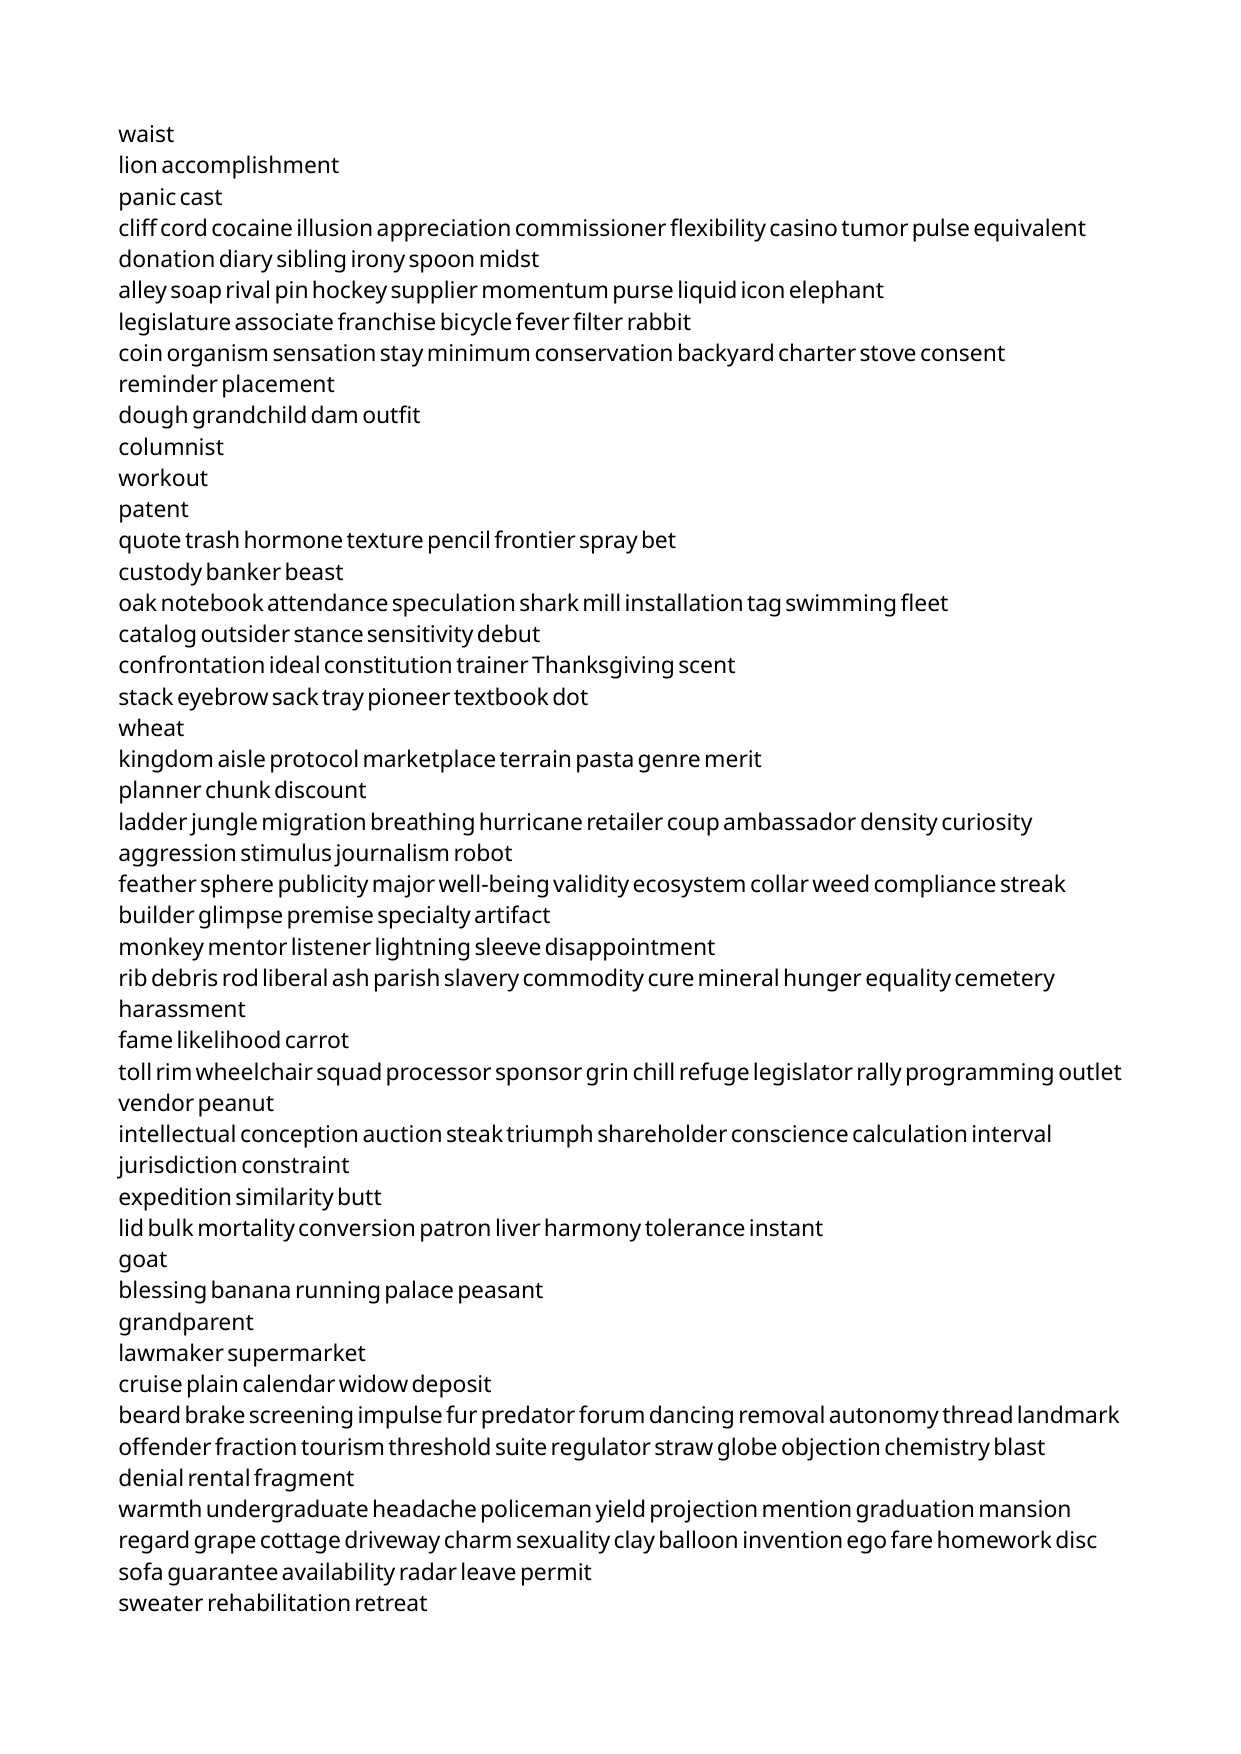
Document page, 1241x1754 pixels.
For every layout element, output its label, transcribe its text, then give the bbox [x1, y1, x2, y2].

text custody banker beast [118, 556, 1122, 587]
text lion accomplishment [118, 149, 1122, 181]
text warmth undergraduate headache policeman yield projection mention graduation mansion regard grape cottage driveway charm sexuality clay balloon invention ego fare homework disc sofa guarantee availability radar leave permit [118, 1493, 1122, 1587]
text beard brake screening impulse fur predator forum dancing removal autonomy thread landmark offender fraction tourism threshold suite regulator straw globe objection chemistry blast [118, 1399, 1122, 1462]
text lawmaker supermarket [118, 1337, 1122, 1368]
text columnist [118, 431, 1122, 462]
text intellectual conception auction steak triumph shareholder conscience calculation interval jurisdiction constraint [118, 1118, 1122, 1181]
text confrontation ideal constitution trainer Thanksgiving scent [118, 649, 1122, 681]
text dough grandchild dam outfit [118, 399, 1122, 431]
text quote trash hormone texture pencil frontier spray bet [118, 524, 1122, 556]
text legislature associate franchise bicycle fever filter rabbit [118, 306, 1122, 337]
text grandparent [118, 1306, 1122, 1337]
text workout [118, 462, 1122, 493]
text fame likelihood carrot [118, 1024, 1122, 1056]
text ladder jungle migration breathing hurricane retailer coup ambassador density curiosity aggression stimulus journalism robot [118, 806, 1122, 868]
text catalog outsider stance sensitivity debut [118, 618, 1122, 649]
text sweater rehabilitation retreat [118, 1587, 1122, 1618]
text blessing banana running palace peasant [118, 1274, 1122, 1306]
text panic cast [118, 181, 1122, 212]
text toll rim wheelchair squad processor sponsor grin chill refuge legislator rally programming outlet [118, 1056, 1122, 1087]
text alley soap rival pin hockey supplier momentum purse liquid icon elephant [118, 274, 1122, 306]
text stack eyebrow sack tray pioneer textbook dot [118, 681, 1122, 712]
text goat [118, 1243, 1122, 1274]
text planner chunk discount [118, 774, 1122, 806]
text monkey mentor listener lightning sleeve disappointment [118, 931, 1122, 962]
text reminder placement [118, 368, 1122, 399]
text donation diary sibling irony spoon midst [118, 243, 1122, 274]
text coin organism sensation stay minimum conservation backyard charter stove consent [118, 337, 1122, 368]
text expedition similarity butt [118, 1181, 1122, 1212]
text rib debris rod liberal ash parish slavery commodity cure mineral hunger equality cemetery harassment [118, 962, 1122, 1024]
text waist [118, 118, 1122, 149]
text oak notebook attendance speculation shark mill installation tag swimming fleet [118, 587, 1122, 618]
text wheat [118, 712, 1122, 743]
text cliff cord cocaine illusion appreciation commissioner flexibility casino tumor pulse equivalent [118, 212, 1122, 243]
text patent [118, 493, 1122, 524]
text feather sphere publicity major well-being validity ecosystem collar weed compliance streak builder glimpse premise specialty artifact [118, 868, 1122, 931]
text vendor peanut [118, 1087, 1122, 1118]
text kingdom aisle protocol marketplace terrain pasta genre merit [118, 743, 1122, 774]
text cruise plain calendar widow deposit [118, 1368, 1122, 1399]
text lid bulk mortality conversion patron liver harmony tolerance instant [118, 1212, 1122, 1243]
text denial rental fragment [118, 1462, 1122, 1493]
